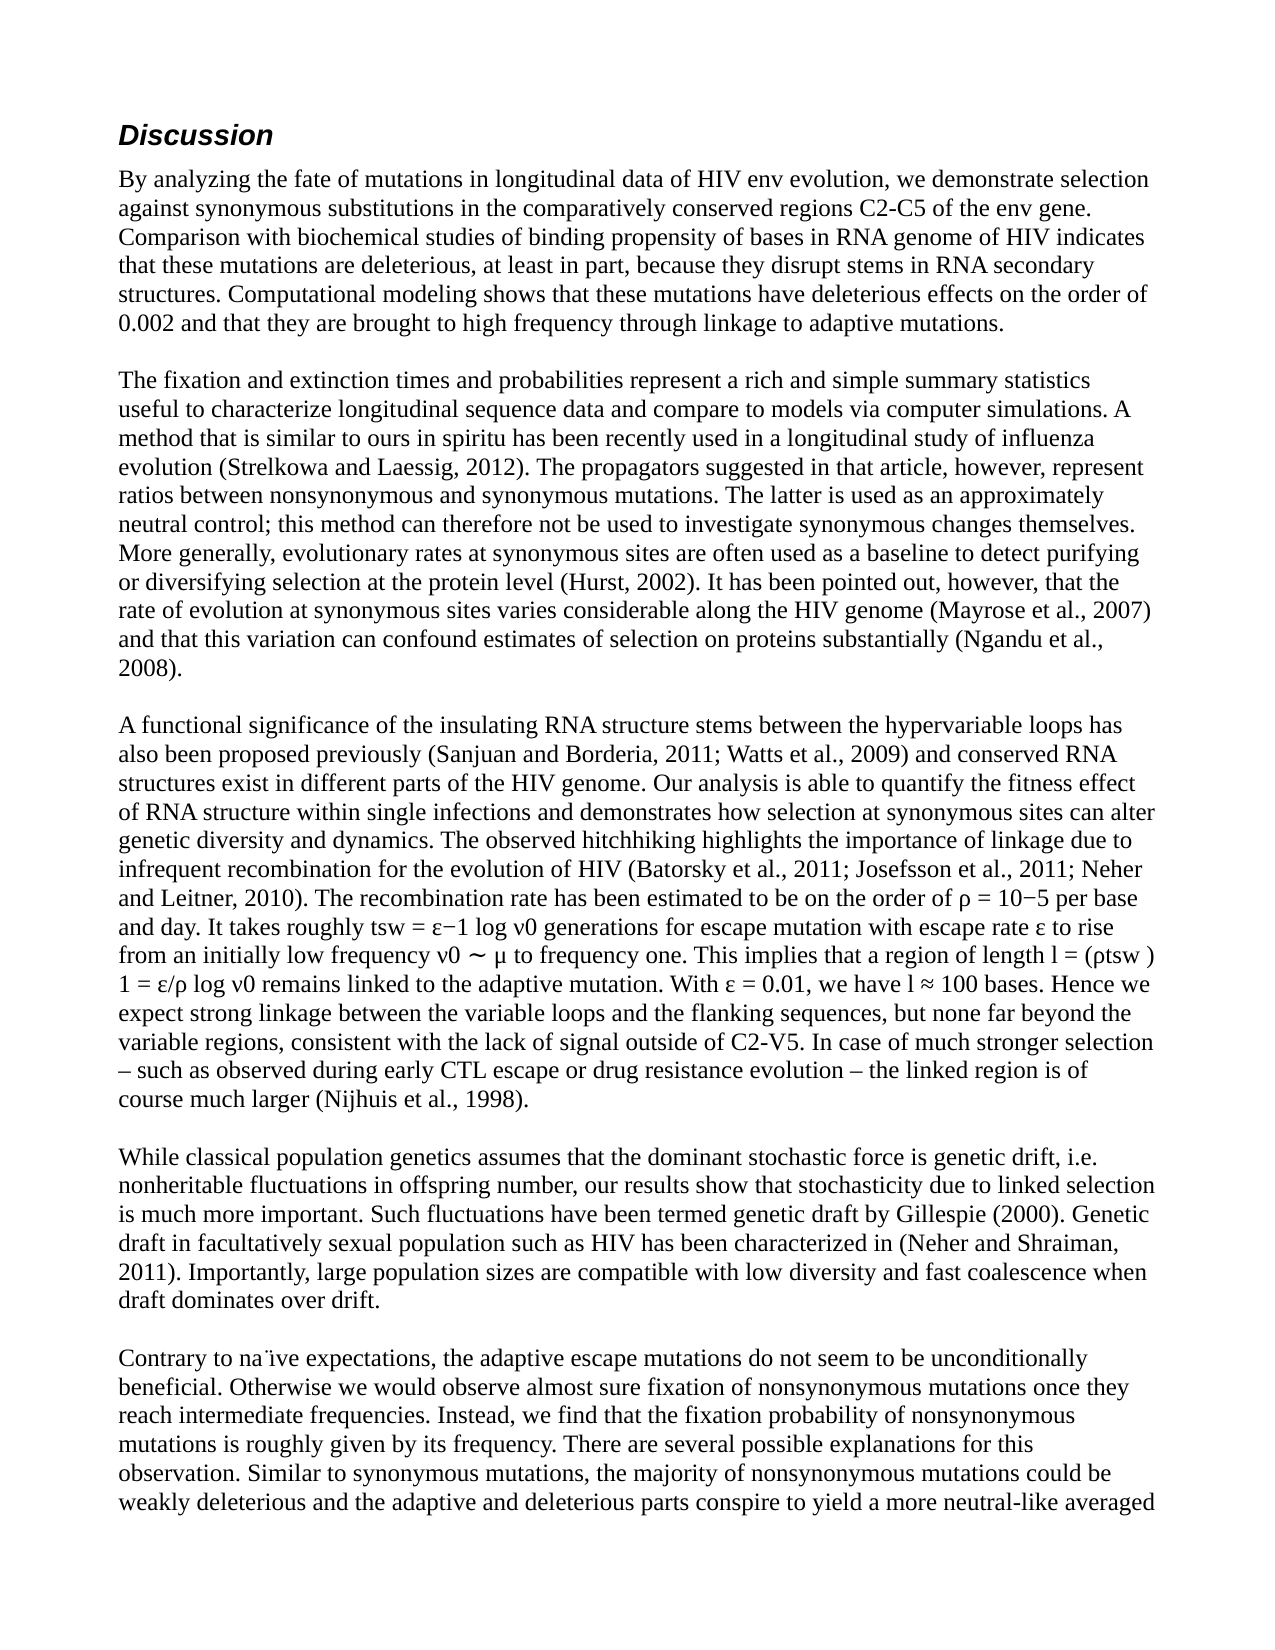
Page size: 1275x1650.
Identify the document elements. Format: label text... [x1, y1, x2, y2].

text Contrary to na ̈ıve expectations, the adaptive escape mutations do not seem to be unconditionally beneficial. Otherwise we would observe almost sure fixation of nonsynonymous mutations once they reach intermediate frequencies. Instead, we find that the fixation probability of nonsynonymous mutations is roughly given by its frequency. There are several possible explanations for this observation. Similar to synonymous mutations, the majority of nonsynonymous mutations could be weakly deleterious and the adaptive and deleterious parts conspire to yield a more neutral-like averaged [118, 1343, 1157, 1515]
subtitle Discussion [118, 118, 1157, 152]
text While classical population genetics assumes that the dominant stochastic force is genetic drift, i.e. nonheritable fluctuations in offspring number, our results show that stochasticity due to linked selection is much more important. Such fluctuations have been termed genetic draft by Gillespie (2000). Genetic draft in facultatively sexual population such as HIV has been characterized in (Neher and Shraiman, 2011). Importantly, large population sizes are compatible with low diversity and fast coalescence when draft dominates over drift. [118, 1142, 1157, 1314]
text By analyzing the fate of mutations in longitudinal data of HIV env evolution, we demonstrate selection against synonymous substitutions in the comparatively conserved regions C2-C5 of the env gene. Comparison with biochemical studies of binding propensity of bases in RNA genome of HIV indicates that these mutations are deleterious, at least in part, because they disrupt stems in RNA secondary structures. Computational modeling shows that these mutations have deleterious effects on the order of 0.002 and that they are brought to high frequency through linkage to adaptive mutations. [118, 164, 1157, 337]
text The fixation and extinction times and probabilities represent a rich and simple summary statistics useful to characterize longitudinal sequence data and compare to models via computer simulations. A method that is similar to ours in spiritu has been recently used in a longitudinal study of influenza evolution (Strelkowa and Laessig, 2012). The propagators suggested in that article, however, represent ratios between nonsynonymous and synonymous mutations. The latter is used as an approximately neutral control; this method can therefore not be used to investigate synonymous changes themselves. More generally, evolutionary rates at synonymous sites are often used as a baseline to detect purifying or diversifying selection at the protein level (Hurst, 2002). It has been pointed out, however, that the rate of evolution at synonymous sites varies considerable along the HIV genome (Mayrose et al., 2007) and that this variation can confound estimates of selection on proteins substantially (Ngandu et al., 2008). [118, 365, 1157, 682]
text A functional significance of the insulating RNA structure stems between the hypervariable loops has also been proposed previously (Sanjuan and Borderia, 2011; Watts et al., 2009) and conserved RNA structures exist in different parts of the HIV genome. Our analysis is able to quantify the fitness effect of RNA structure within single infections and demonstrates how selection at synonymous sites can alter genetic diversity and dynamics. The observed hitchhiking highlights the importance of linkage due to infrequent recombination for the evolution of HIV (Batorsky et al., 2011; Josefsson et al., 2011; Neher and Leitner, 2010). The recombination rate has been estimated to be on the order of ρ = 10−5 per base and day. It takes roughly tsw = ε−1 log ν0 generations for escape mutation with escape rate ε to rise from an initially low frequency ν0 ∼ μ to frequency one. This implies that a region of length l = (ρtsw ) 1 = ε/ρ log ν0 remains linked to the adaptive mutation. With ε = 0.01, we have l ≈ 100 bases. Hence we expect strong linkage between the variable loops and the flanking sequences, but none far beyond the variable regions, consistent with the lack of signal outside of C2-V5. In case of much stronger selection – such as observed during early CTL escape or drug resistance evolution – the linked region is of course much larger (Nijhuis et al., 1998). [118, 710, 1157, 1113]
